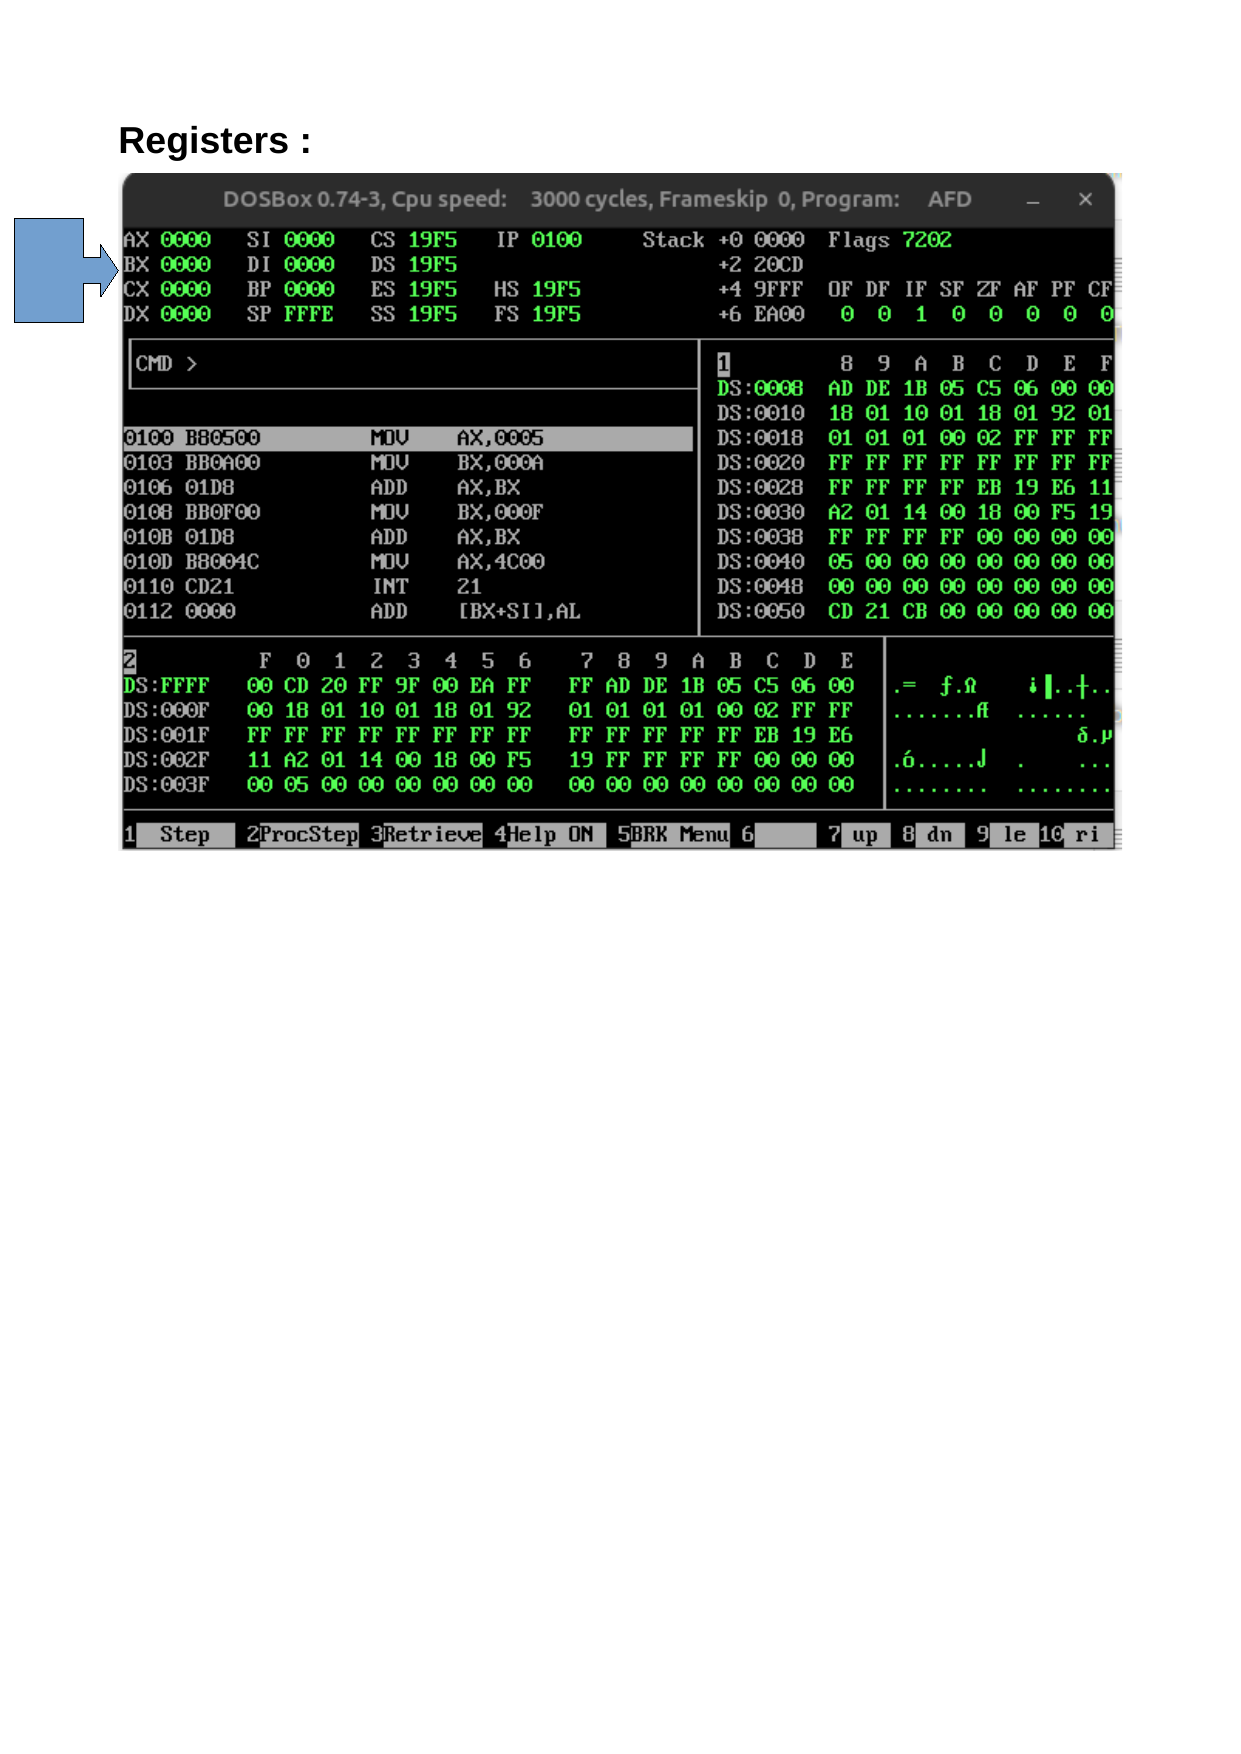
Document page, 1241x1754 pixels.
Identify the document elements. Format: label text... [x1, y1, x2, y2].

picture [118, 173, 1123, 851]
subtitle Registers : [118, 118, 1122, 161]
